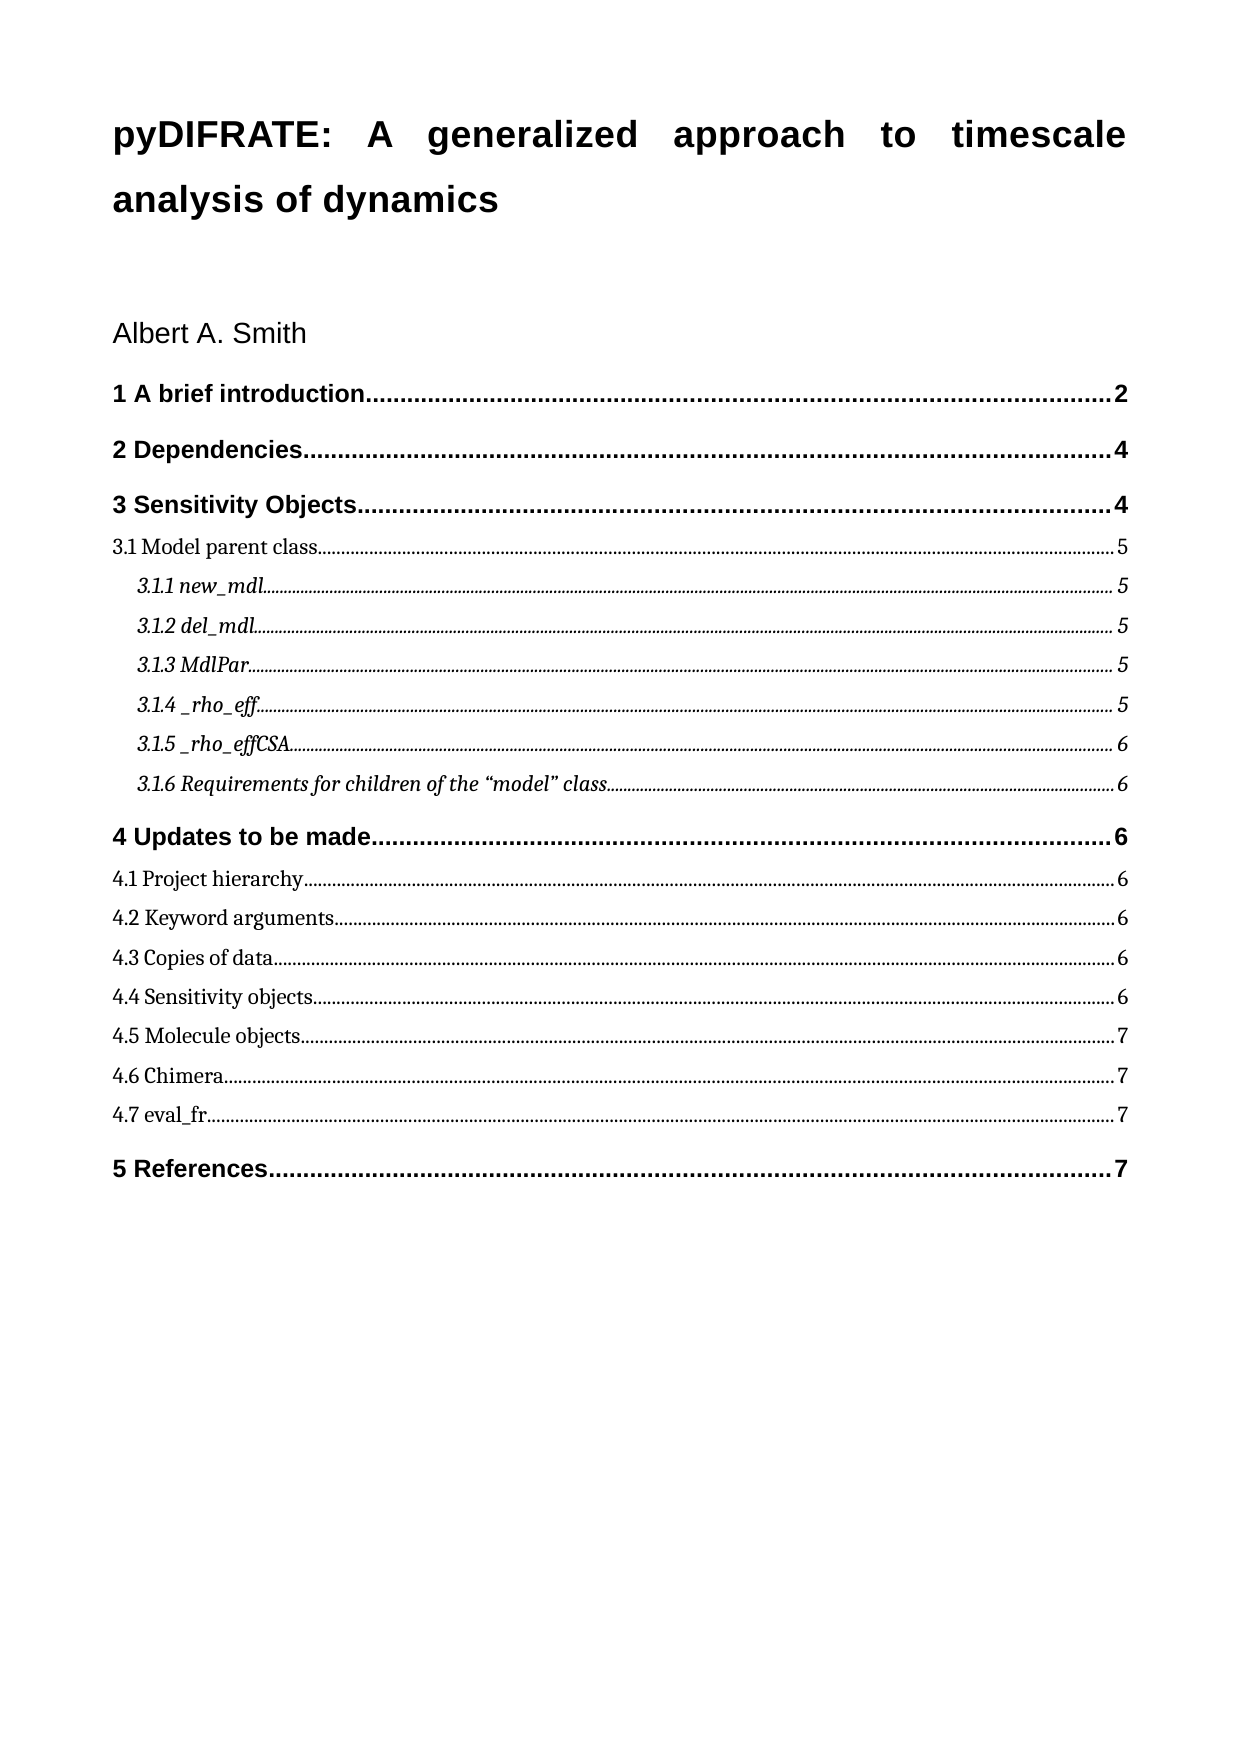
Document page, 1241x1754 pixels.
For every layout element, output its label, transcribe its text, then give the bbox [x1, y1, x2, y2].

text 4 Updates to be made 6 [112, 822, 1128, 851]
text 3.1.2 del_mdl 5 [137, 612, 1128, 639]
text 2 Dependencies 4 [112, 435, 1128, 463]
text 5 References 7 [112, 1154, 1128, 1183]
text 3.1.6 Requirements for children of the “model” class 6 [137, 770, 1128, 797]
text Albert A. Smith [112, 316, 1128, 350]
text 4.6 Chimera 7 [112, 1063, 1128, 1089]
text 4.5 Molecule objects 7 [112, 1023, 1128, 1050]
text 3.1.1 new_mdl 5 [137, 573, 1128, 599]
text 4.1 Project hierarchy 6 [112, 865, 1128, 892]
text 3.1.5 _rho_effCSA 6 [137, 731, 1128, 757]
text 4.7 eval_fr 7 [112, 1102, 1128, 1129]
text 4.2 Keyword arguments 6 [112, 905, 1128, 931]
text 3.1.4 _rho_eff 5 [137, 691, 1128, 718]
text 1 A brief introduction 2 [112, 379, 1128, 408]
text 4.3 Copies of data 6 [112, 944, 1128, 971]
text 3 Sensitivity Objects 4 [112, 490, 1128, 519]
text 3.1 Model parent class 5 [112, 533, 1128, 560]
title pyDIFRATE: A generalized approach to timescale analysis of dynamics [112, 112, 1128, 220]
text 4.4 Sensitivity objects 6 [112, 984, 1128, 1010]
text 3.1.3 MdlPar 5 [137, 652, 1128, 678]
